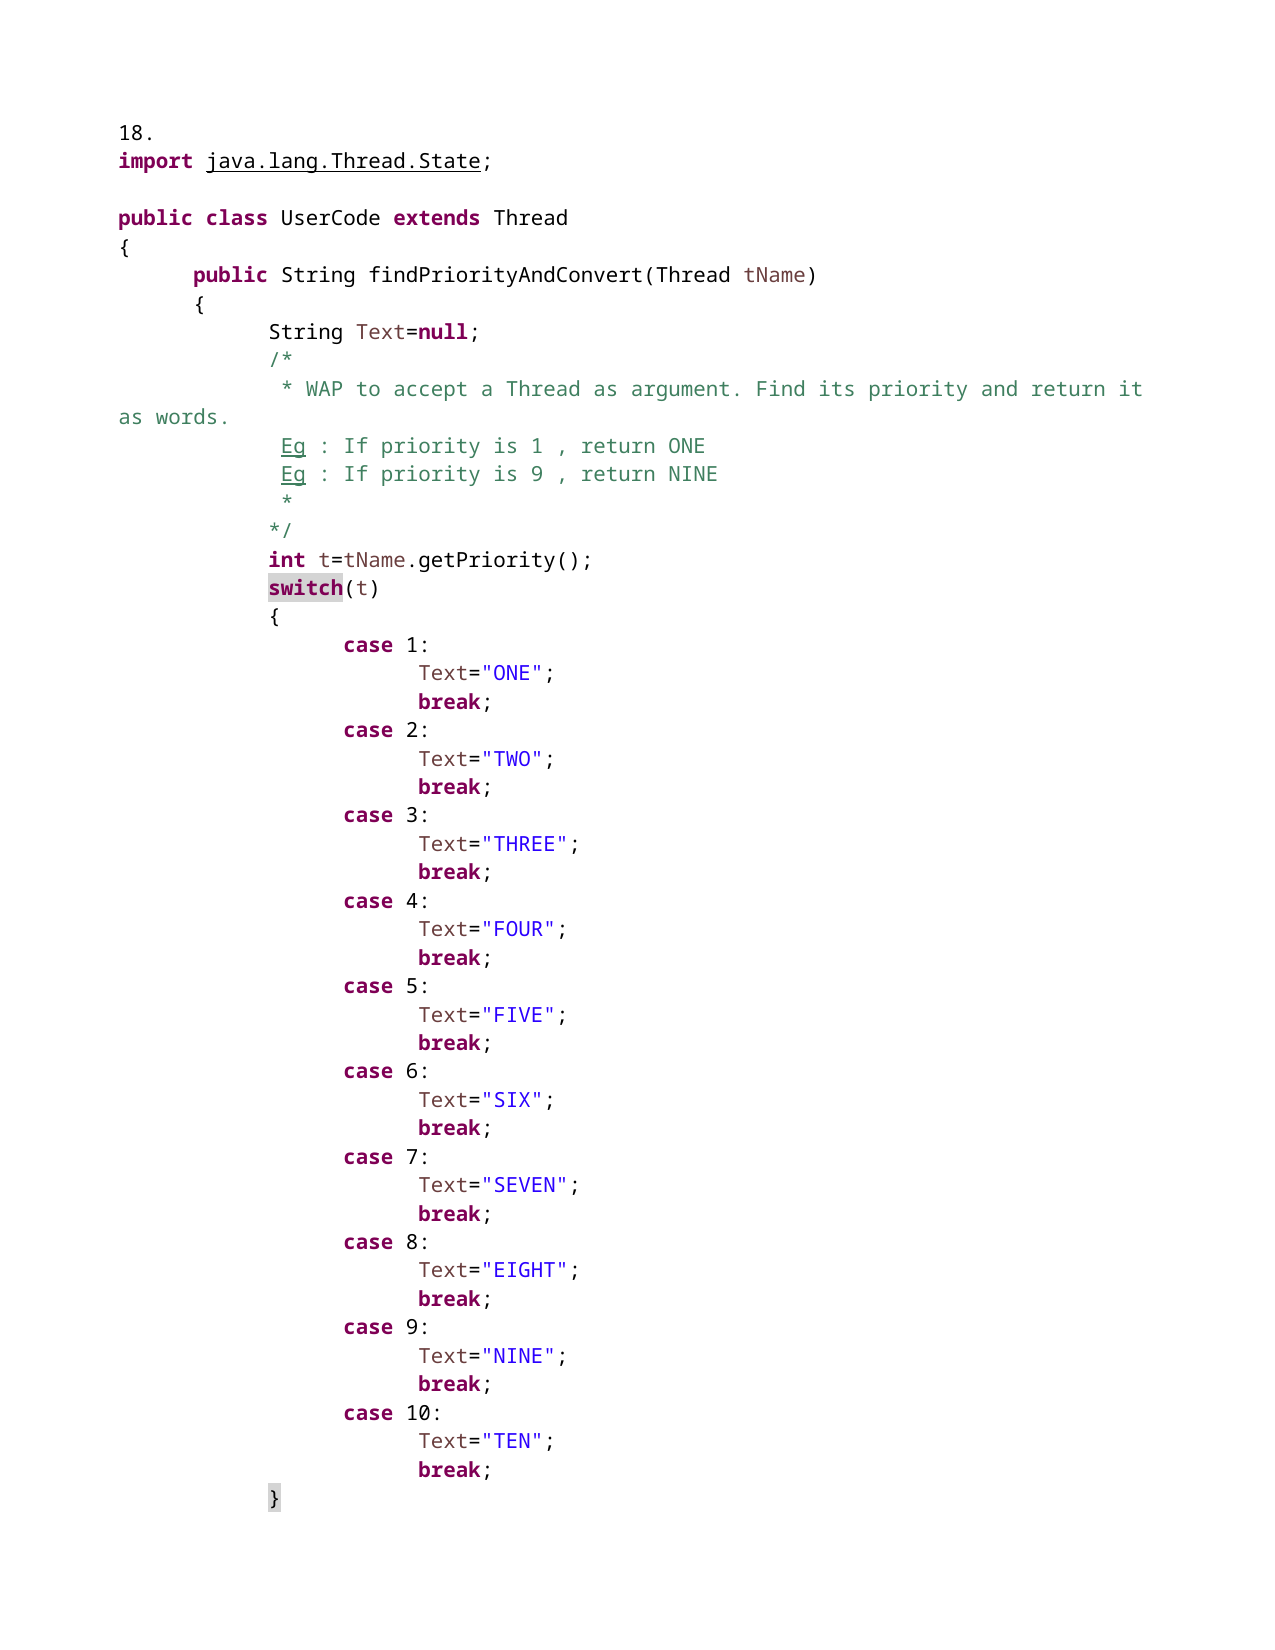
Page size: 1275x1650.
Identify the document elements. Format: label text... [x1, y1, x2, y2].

text break; [118, 772, 1157, 801]
text break; [118, 687, 1157, 715]
text break; [118, 1455, 1157, 1483]
text break; [118, 1199, 1157, 1227]
text Text="TEN"; [118, 1426, 1157, 1455]
text case 10: [118, 1398, 1157, 1426]
text int t=tName.getPriority(); [118, 545, 1157, 573]
text Text="ONE"; [118, 658, 1157, 687]
text * WAP to accept a Thread as argument. Find its priority and return it as words. [118, 374, 1157, 431]
text Text="SEVEN"; [118, 1170, 1157, 1199]
text import java.lang.Thread.State; [118, 147, 1157, 175]
text case 1: [118, 630, 1157, 658]
text Text="NINE"; [118, 1341, 1157, 1369]
text * [118, 488, 1157, 516]
text break; [118, 943, 1157, 971]
text { [118, 289, 1157, 317]
text case 2: [118, 715, 1157, 744]
text case 6: [118, 1057, 1157, 1085]
text public class UserCode extends Thread [118, 203, 1157, 232]
text */ [118, 516, 1157, 545]
text break; [118, 1028, 1157, 1057]
text switch(t) [118, 573, 1157, 602]
text String Text=null; [118, 317, 1157, 346]
text Eg : If priority is 9 , return NINE [118, 459, 1157, 488]
text Text="FIVE"; [118, 1000, 1157, 1028]
text { [118, 602, 1157, 630]
text Text="TWO"; [118, 744, 1157, 772]
text break; [118, 857, 1157, 886]
text } [118, 1483, 1157, 1512]
text break; [118, 1369, 1157, 1398]
text 18. [118, 118, 1157, 147]
text { [118, 232, 1157, 260]
text Text="SIX"; [118, 1085, 1157, 1113]
text break; [118, 1113, 1157, 1142]
text break; [118, 1284, 1157, 1312]
text Text="THREE"; [118, 829, 1157, 857]
text case 3: [118, 801, 1157, 829]
text /* [118, 346, 1157, 374]
text case 4: [118, 886, 1157, 914]
text case 5: [118, 971, 1157, 1000]
text Text="FOUR"; [118, 914, 1157, 943]
text case 9: [118, 1312, 1157, 1341]
text public String findPriorityAndConvert(Thread tName) [118, 260, 1157, 289]
text case 7: [118, 1142, 1157, 1170]
text case 8: [118, 1227, 1157, 1256]
text Eg : If priority is 1 , return ONE [118, 431, 1157, 459]
text Text="EIGHT"; [118, 1256, 1157, 1284]
